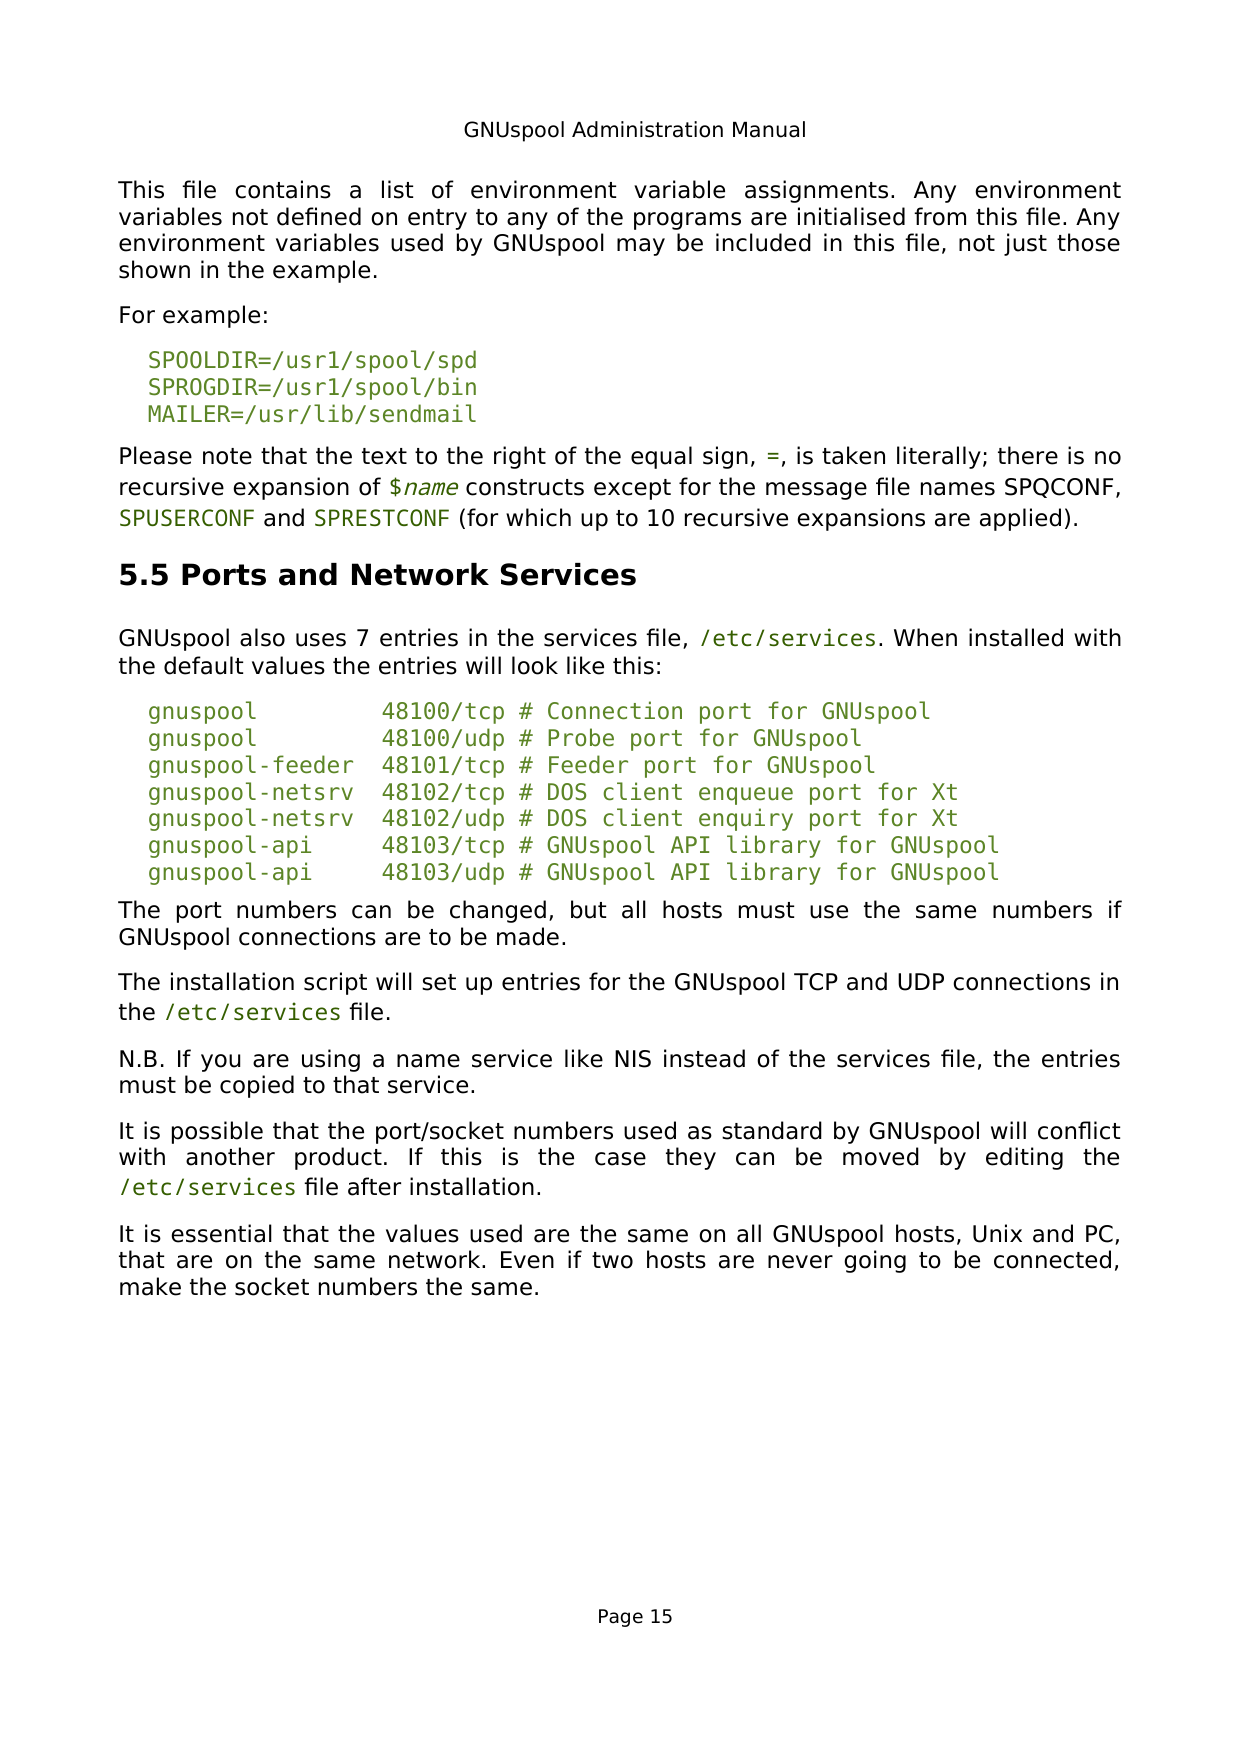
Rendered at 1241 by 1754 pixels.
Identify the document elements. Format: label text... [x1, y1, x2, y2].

text Please note that the text to the right of the equal sign, =, is taken literally; there is no recursive expansion of $name constructs except for the message file names SPQCONF, SPUSERCONF and SPRESTCONF (for which up to 10 recursive expansions are applied). [118, 440, 1123, 533]
text gnuspool-netsrv 48102/udp # DOS client enquiry port for Xt [148, 806, 1123, 832]
text GNUspool also uses 7 entries in the services file, /etc/services. When installed with the default values the entries will look like this: [118, 622, 1123, 680]
text gnuspool-netsrv 48102/tcp # DOS client enqueue port for Xt [148, 779, 1123, 806]
text gnuspool-api 48103/tcp # GNUspool API library for GNUspool [148, 832, 1123, 859]
text gnuspool-feeder 48101/tcp # Feeder port for GNUspool [148, 752, 1123, 779]
text It is possible that the port/socket numbers used as standard by GNUspool will conflict with another product. If this is the case they can be moved by editing the /etc/services file after installation. [118, 1118, 1123, 1203]
text This file contains a list of environment variable assignments. Any environment variables not defined on entry to any of the programs are initialised from this file. Any environment variables used by GNUspool may be included in this file, not just those shown in the example. [118, 177, 1123, 284]
text The port numbers can be changed, but all hosts must use the same numbers if GNUspool connections are to be made. [118, 898, 1123, 951]
text The installation script will set up entries for the GNUspool TCP and UDP connections in the /etc/services file. [118, 969, 1123, 1028]
text For example: [118, 302, 1123, 329]
subtitle Ports and Network Services [118, 558, 1123, 593]
text N.B. If you are using a name service like NIS instead of the services file, the entries must be copied to that service. [118, 1046, 1123, 1099]
text gnuspool-api 48103/udp # GNUspool API library for GNUspool [148, 859, 1123, 886]
text SPOOLDIR=/usr1/spool/spd SPROGDIR=/usr1/spool/bin MAILER=/usr/lib/sendmail [148, 348, 1123, 428]
text It is essential that the values used are the same on all GNUspool hosts, Unix and PC, that are on the same network. Even if two hosts are never going to be connected, make the socket numbers the same. [118, 1221, 1123, 1301]
text gnuspool 48100/udp # Probe port for GNUspool [148, 725, 1123, 752]
text gnuspool 48100/tcp # Connection port for GNUspool [148, 698, 1123, 725]
